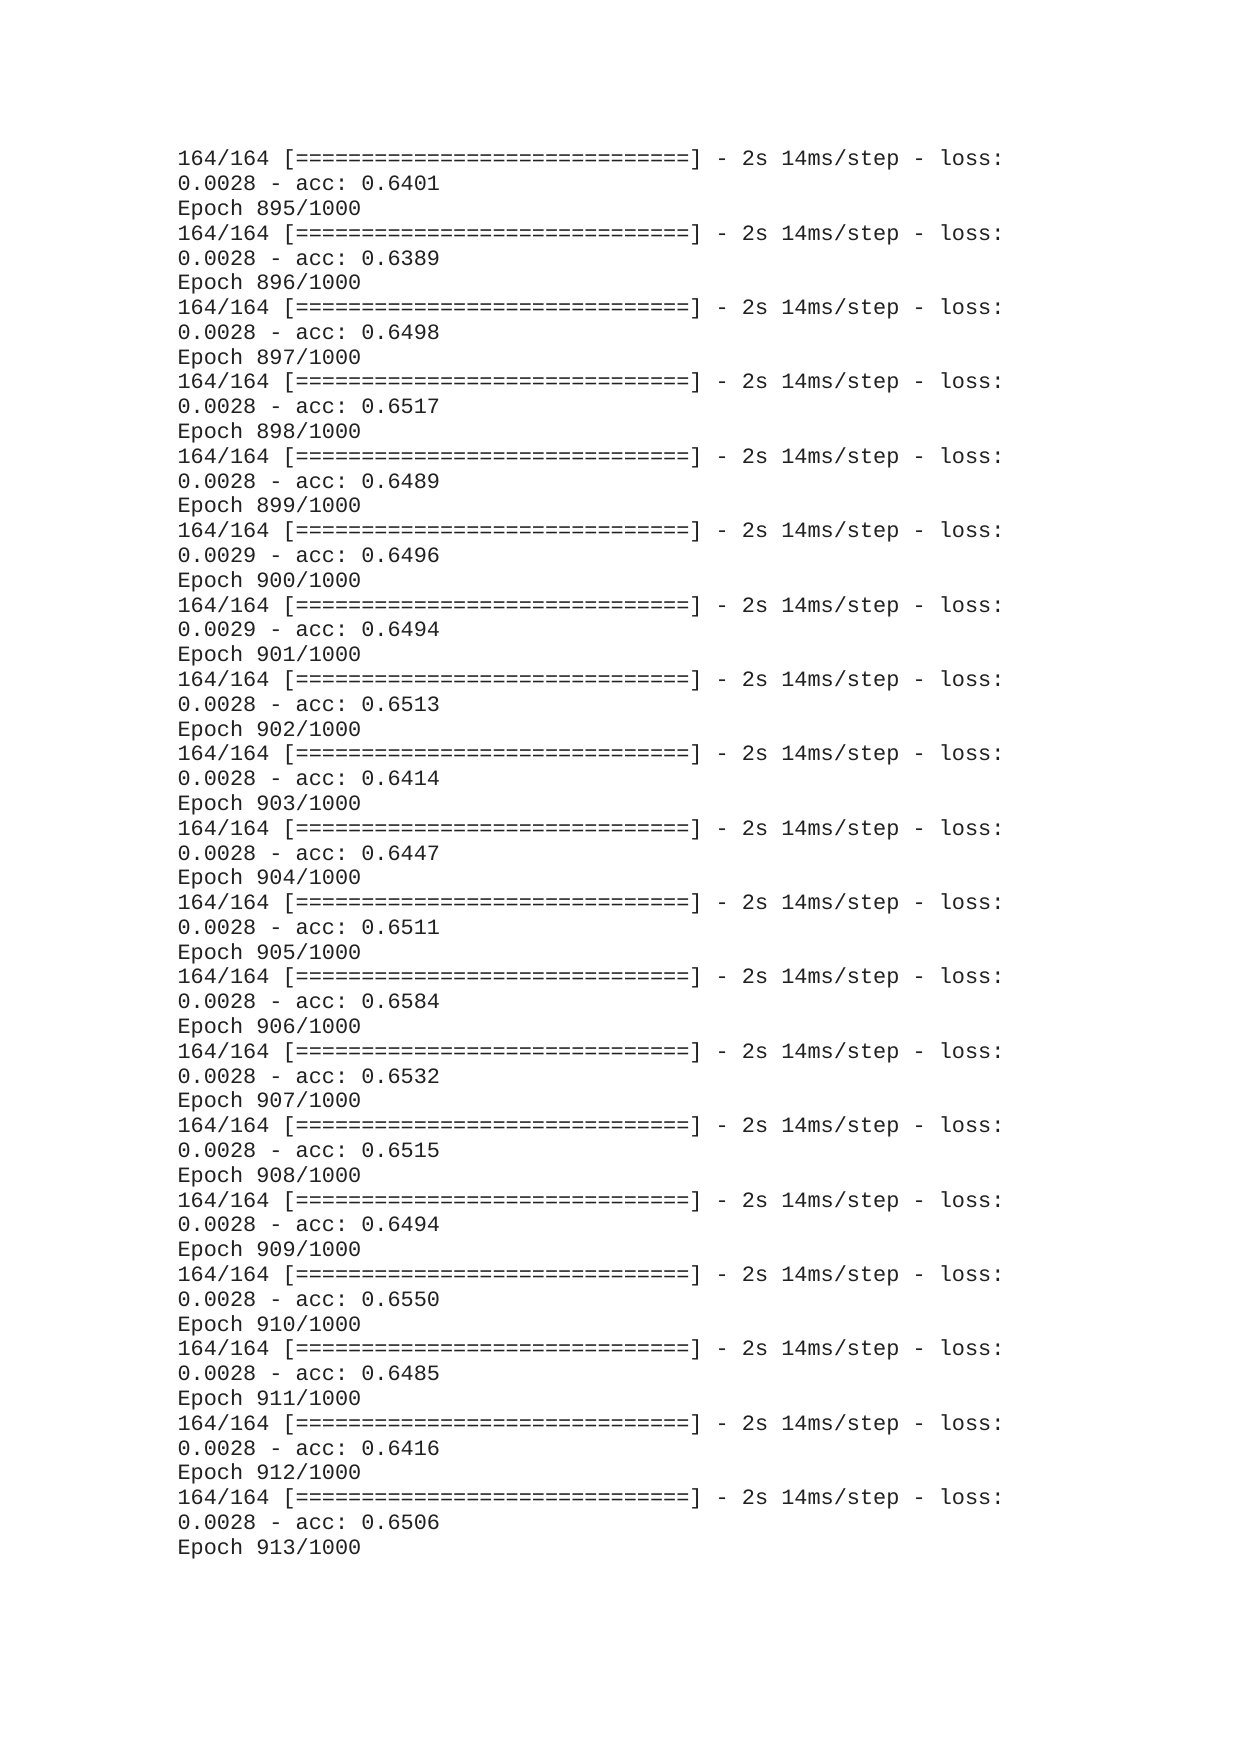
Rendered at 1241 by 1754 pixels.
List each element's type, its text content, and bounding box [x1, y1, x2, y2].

text Epoch 899/1000 [177, 495, 1063, 519]
text Epoch 905/1000 [177, 941, 1063, 966]
text 164/164 [==============================] - 2s 14ms/step - loss: 0.0028 - acc: 0.6517 [177, 371, 1063, 420]
text Epoch 912/1000 [177, 1462, 1063, 1486]
text Epoch 909/1000 [177, 1238, 1063, 1263]
text Epoch 904/1000 [177, 867, 1063, 891]
text 164/164 [==============================] - 2s 14ms/step - loss: 0.0028 - acc: 0.6489 [177, 445, 1063, 495]
text 164/164 [==============================] - 2s 14ms/step - loss: 0.0028 - acc: 0.6498 [177, 296, 1063, 346]
text 164/164 [==============================] - 2s 14ms/step - loss: 0.0028 - acc: 0.6485 [177, 1338, 1063, 1387]
text Epoch 895/1000 [177, 197, 1063, 222]
text Epoch 907/1000 [177, 1090, 1063, 1114]
text 164/164 [==============================] - 2s 14ms/step - loss: 0.0028 - acc: 0.6550 [177, 1263, 1063, 1313]
text 164/164 [==============================] - 2s 14ms/step - loss: 0.0028 - acc: 0.6506 [177, 1486, 1063, 1536]
text Epoch 897/1000 [177, 346, 1063, 371]
text Epoch 902/1000 [177, 718, 1063, 743]
text Epoch 903/1000 [177, 792, 1063, 817]
text Epoch 906/1000 [177, 1015, 1063, 1040]
text Epoch 901/1000 [177, 643, 1063, 668]
text Epoch 898/1000 [177, 420, 1063, 445]
text 164/164 [==============================] - 2s 14ms/step - loss: 0.0029 - acc: 0.6496 [177, 519, 1063, 569]
text 164/164 [==============================] - 2s 14ms/step - loss: 0.0028 - acc: 0.6515 [177, 1114, 1063, 1164]
text Epoch 911/1000 [177, 1387, 1063, 1412]
text 164/164 [==============================] - 2s 14ms/step - loss: 0.0028 - acc: 0.6401 [177, 148, 1063, 197]
text Epoch 900/1000 [177, 569, 1063, 594]
text Epoch 913/1000 [177, 1536, 1063, 1561]
text 164/164 [==============================] - 2s 14ms/step - loss: 0.0028 - acc: 0.6416 [177, 1412, 1063, 1462]
text 164/164 [==============================] - 2s 14ms/step - loss: 0.0028 - acc: 0.6494 [177, 1189, 1063, 1238]
text 164/164 [==============================] - 2s 14ms/step - loss: 0.0028 - acc: 0.6389 [177, 222, 1063, 272]
text Epoch 908/1000 [177, 1164, 1063, 1189]
text 164/164 [==============================] - 2s 14ms/step - loss: 0.0028 - acc: 0.6447 [177, 817, 1063, 867]
text 164/164 [==============================] - 2s 14ms/step - loss: 0.0028 - acc: 0.6511 [177, 891, 1063, 941]
text 164/164 [==============================] - 2s 14ms/step - loss: 0.0028 - acc: 0.6584 [177, 966, 1063, 1015]
text 164/164 [==============================] - 2s 14ms/step - loss: 0.0029 - acc: 0.6494 [177, 594, 1063, 643]
text Epoch 896/1000 [177, 272, 1063, 296]
text 164/164 [==============================] - 2s 14ms/step - loss: 0.0028 - acc: 0.6414 [177, 743, 1063, 792]
text Epoch 910/1000 [177, 1313, 1063, 1338]
text 164/164 [==============================] - 2s 14ms/step - loss: 0.0028 - acc: 0.6532 [177, 1040, 1063, 1090]
text 164/164 [==============================] - 2s 14ms/step - loss: 0.0028 - acc: 0.6513 [177, 668, 1063, 718]
